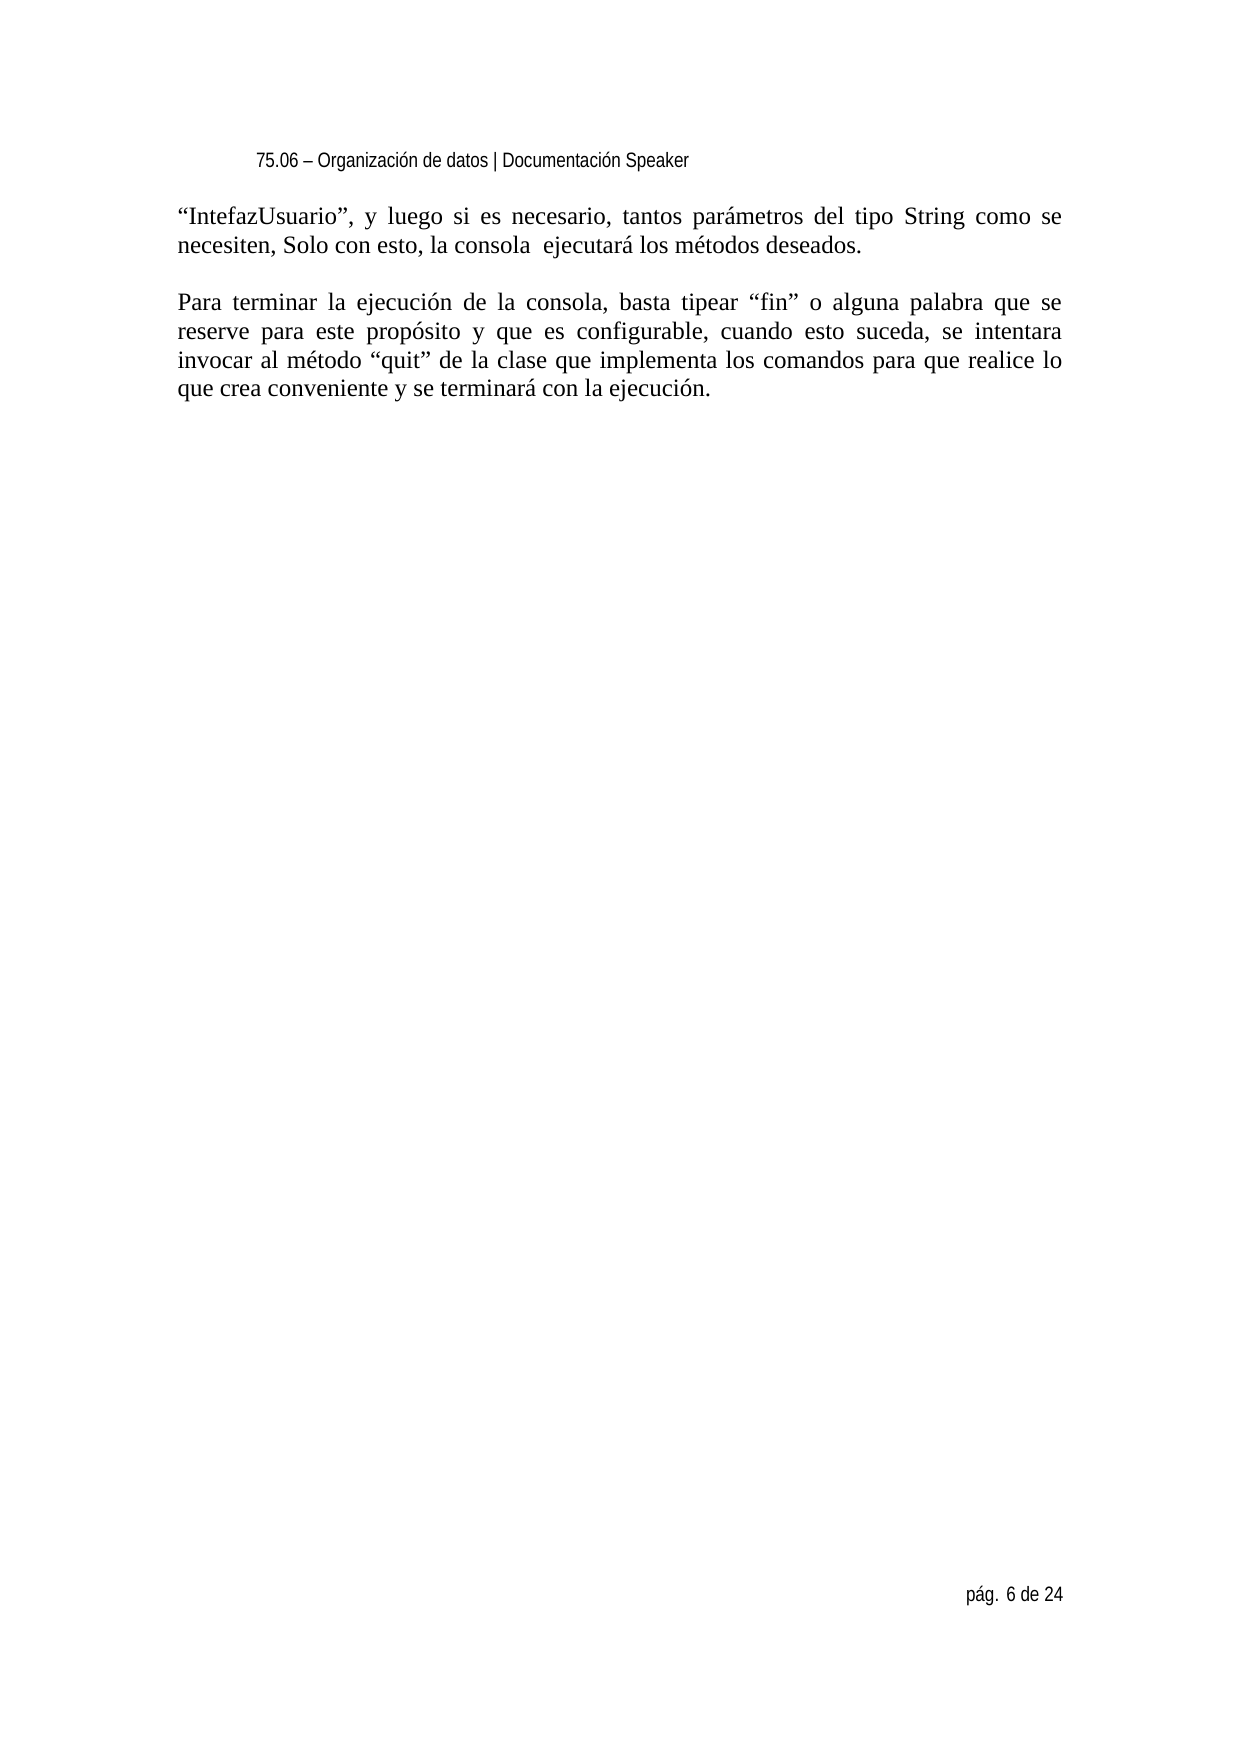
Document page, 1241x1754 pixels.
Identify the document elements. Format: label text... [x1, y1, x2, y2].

text “IntefazUsuario”, y luego si es necesario, tantos parámetros del tipo String como se necesiten, Solo con esto, la consola ejecutará los métodos deseados. [177, 201, 1063, 258]
text Para terminar la ejecución de la consola, basta tipear “fin” o alguna palabra que se reserve para este propósito y que es configurable, cuando esto suceda, se intentara invocar al método “quit” de la clase que implementa los comandos para que realice lo que crea conveniente y se terminará con la ejecución. [177, 287, 1063, 402]
